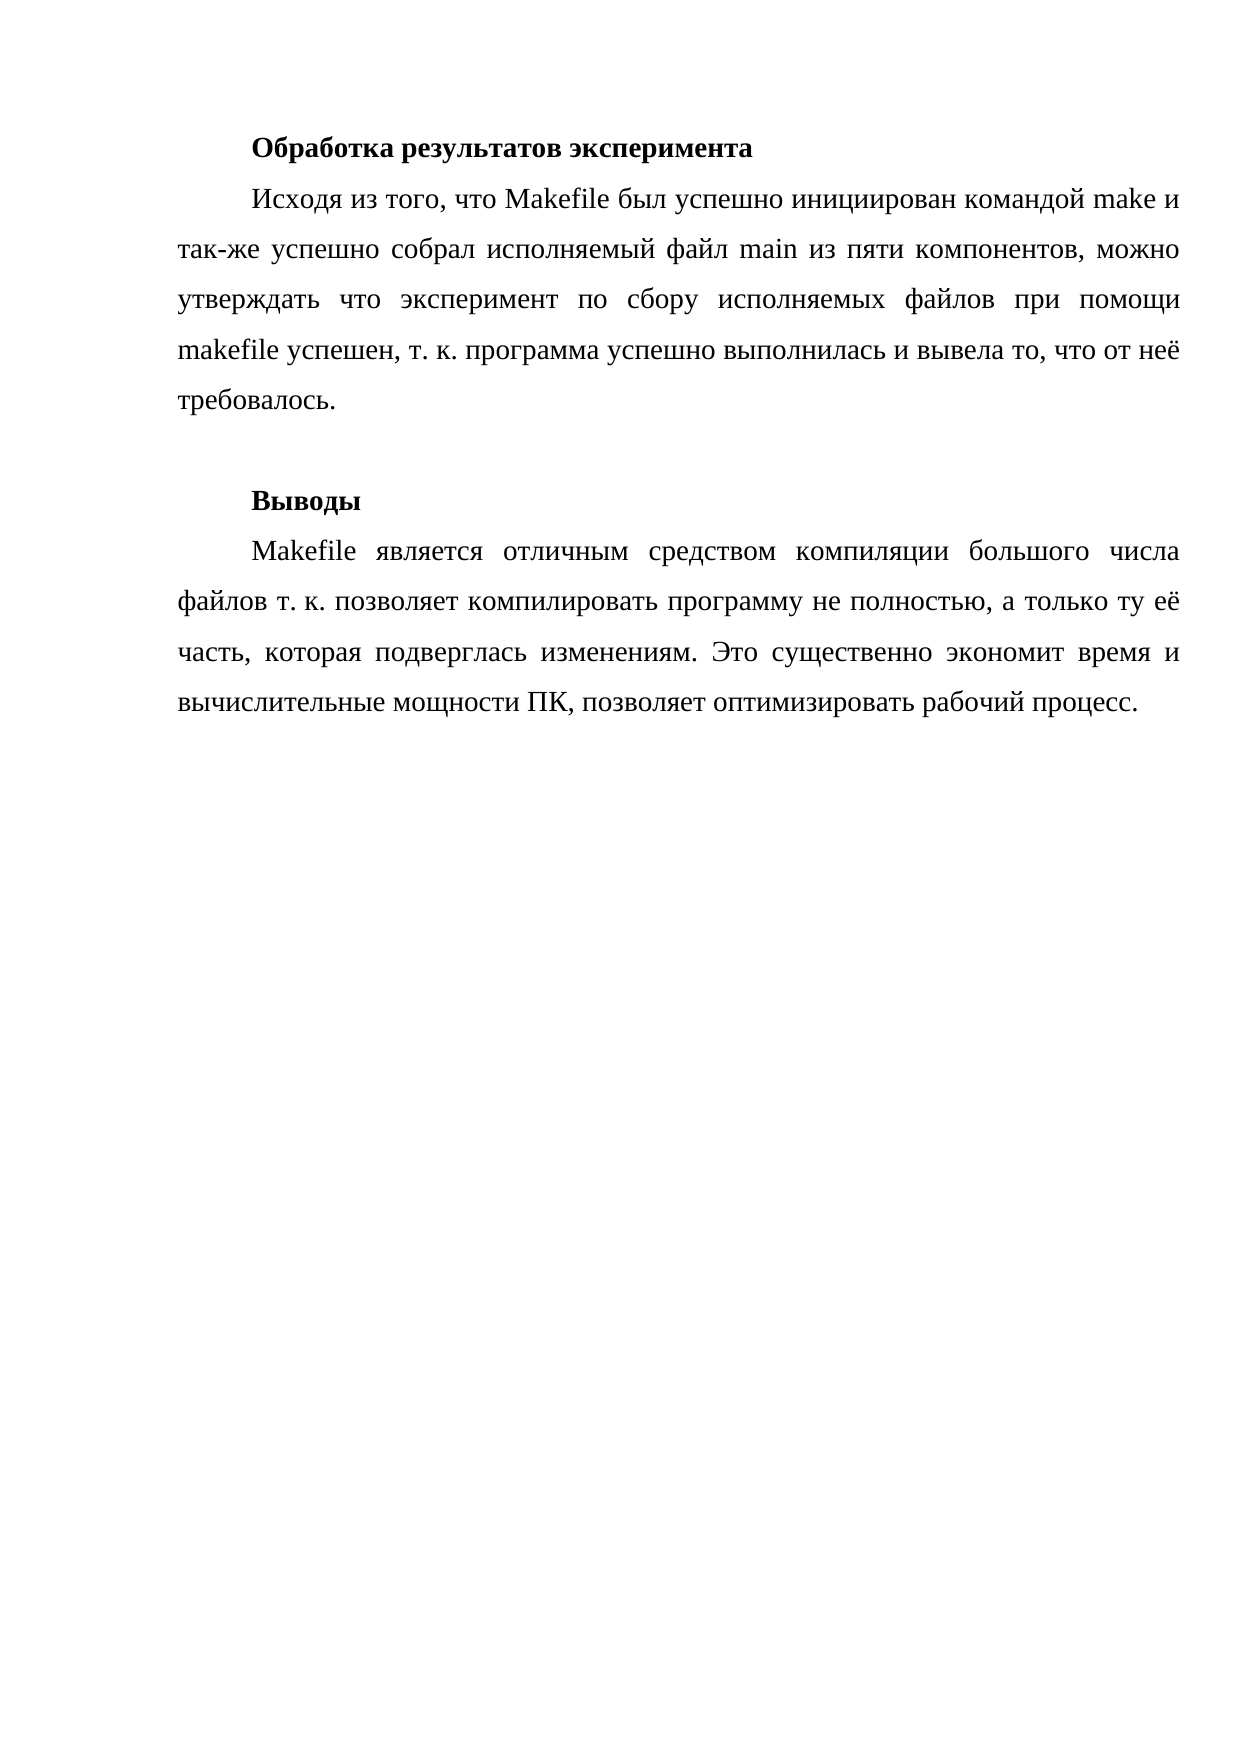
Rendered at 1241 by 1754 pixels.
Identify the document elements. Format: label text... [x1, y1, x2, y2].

text Исходя из того, что Makefile был успешно инициирован командой make и так-же успешно собрал исполняемый файл main из пяти компонентов, можно утверждать что эксперимент по сбору исполняемых файлов при помощи makefile успешен, т. к. программа успешно выполнилась и вывела то, что от неё требовалось. [177, 181, 1181, 416]
text Обработка результатов эксперимента [177, 131, 1181, 164]
text Makefile является отличным средством компиляции большого числа файлов т. к. позволяет компилировать программу не полностью, а только ту её часть, которая подверглась изменениям. Это существенно экономит время и вычислительные мощности ПК, позволяет оптимизировать рабочий процесс. [177, 533, 1181, 717]
text Выводы [177, 483, 1181, 516]
